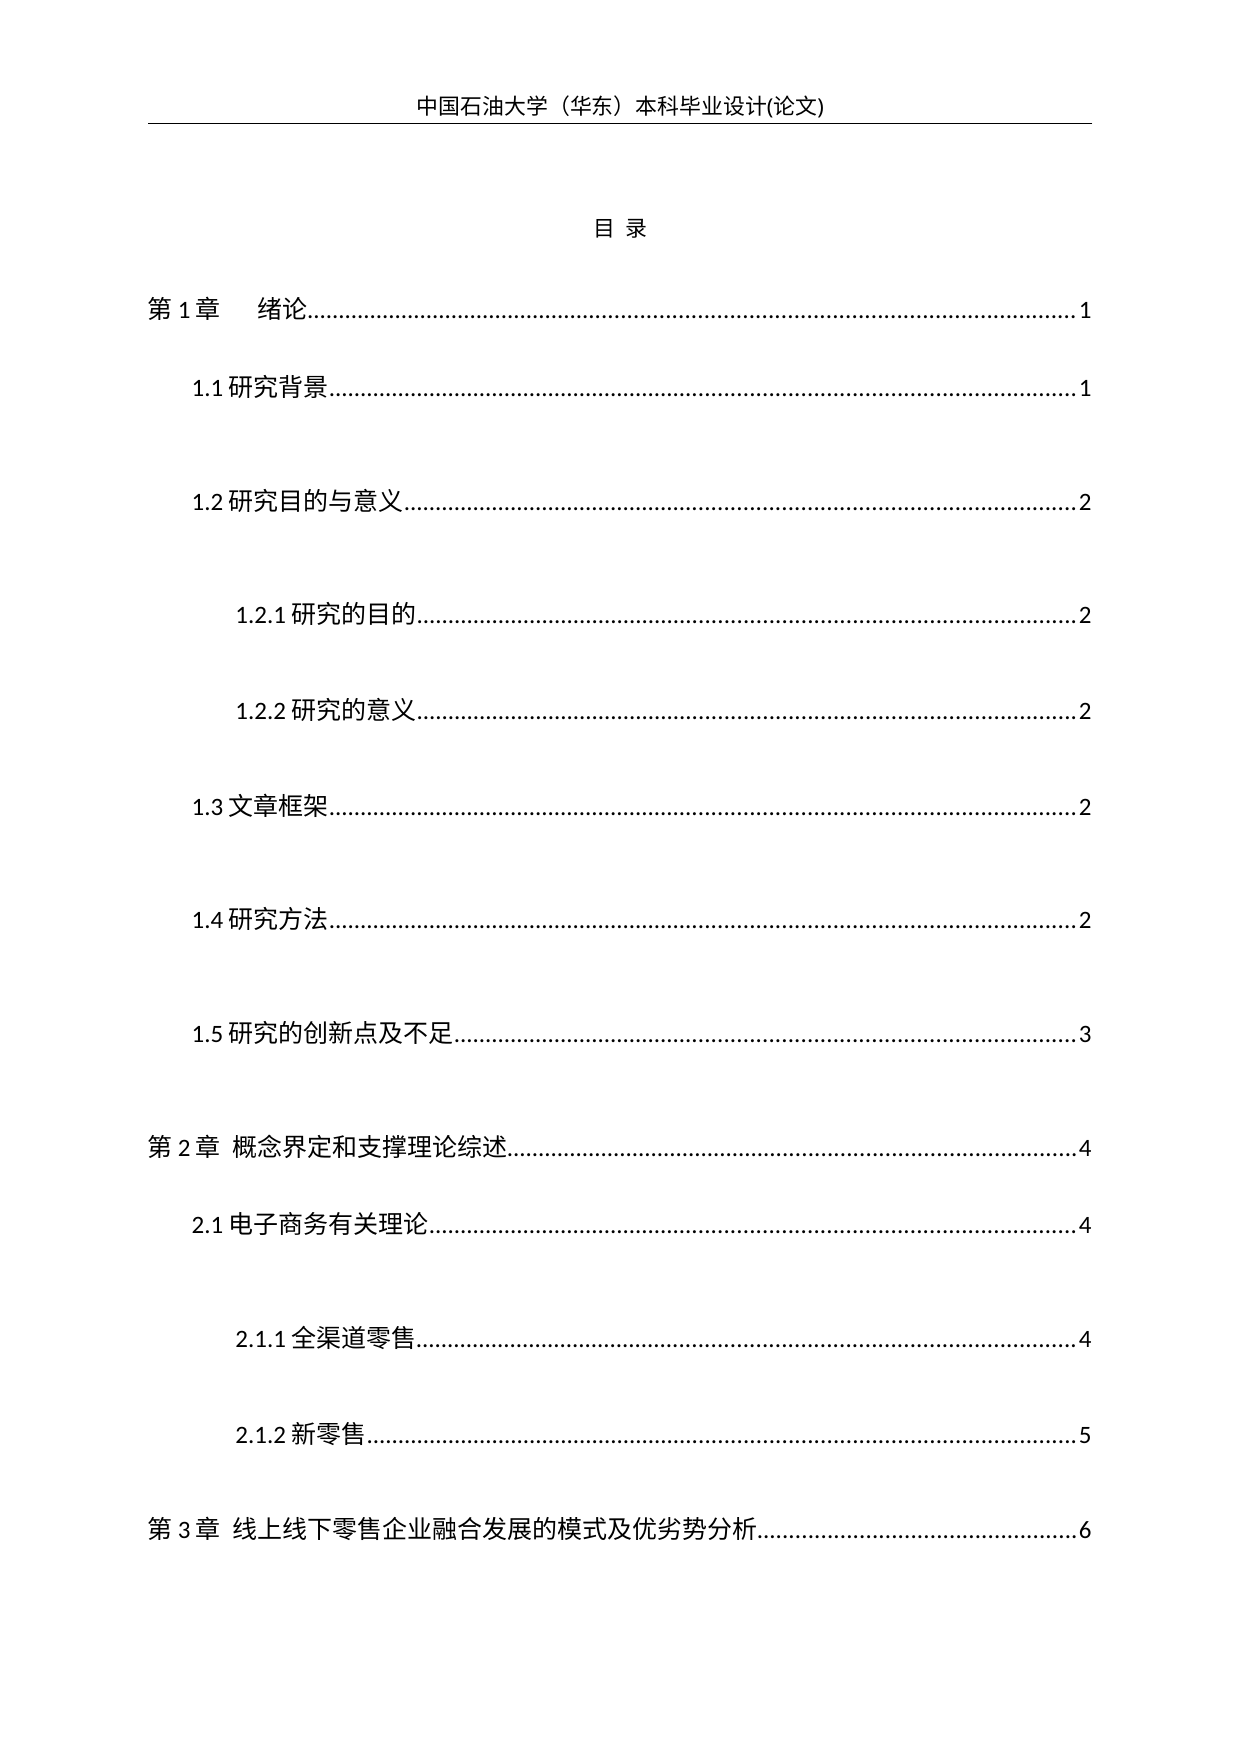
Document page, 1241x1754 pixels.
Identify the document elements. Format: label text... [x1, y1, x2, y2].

text 1.3 文章框架 2 [191, 772, 1092, 837]
text 2.1 电子商务有关理论 4 [191, 1190, 1092, 1255]
text 第2章 概念界定和支撑理论综述 4 [148, 1113, 1092, 1178]
text 第3章 线上线下零售企业融合发展的模式及优劣势分析 6 [148, 1495, 1092, 1560]
text 1.2 研究目的与意义 2 [191, 467, 1092, 532]
text 2.1.2 新零售 5 [235, 1400, 1092, 1465]
text 2.1.1全渠道零售 4 [235, 1304, 1092, 1369]
text 目 录 [148, 211, 1092, 243]
text 1.5 研究的创新点及不足 3 [191, 999, 1092, 1064]
text 1.2.1 研究的目的 2 [235, 580, 1092, 645]
text 1.4 研究方法 2 [191, 885, 1092, 950]
text 1.1 研究背景 1 [191, 353, 1092, 418]
text 1.2.2 研究的意义 2 [235, 676, 1092, 741]
text 第1章 绪论 1 [148, 275, 1092, 340]
